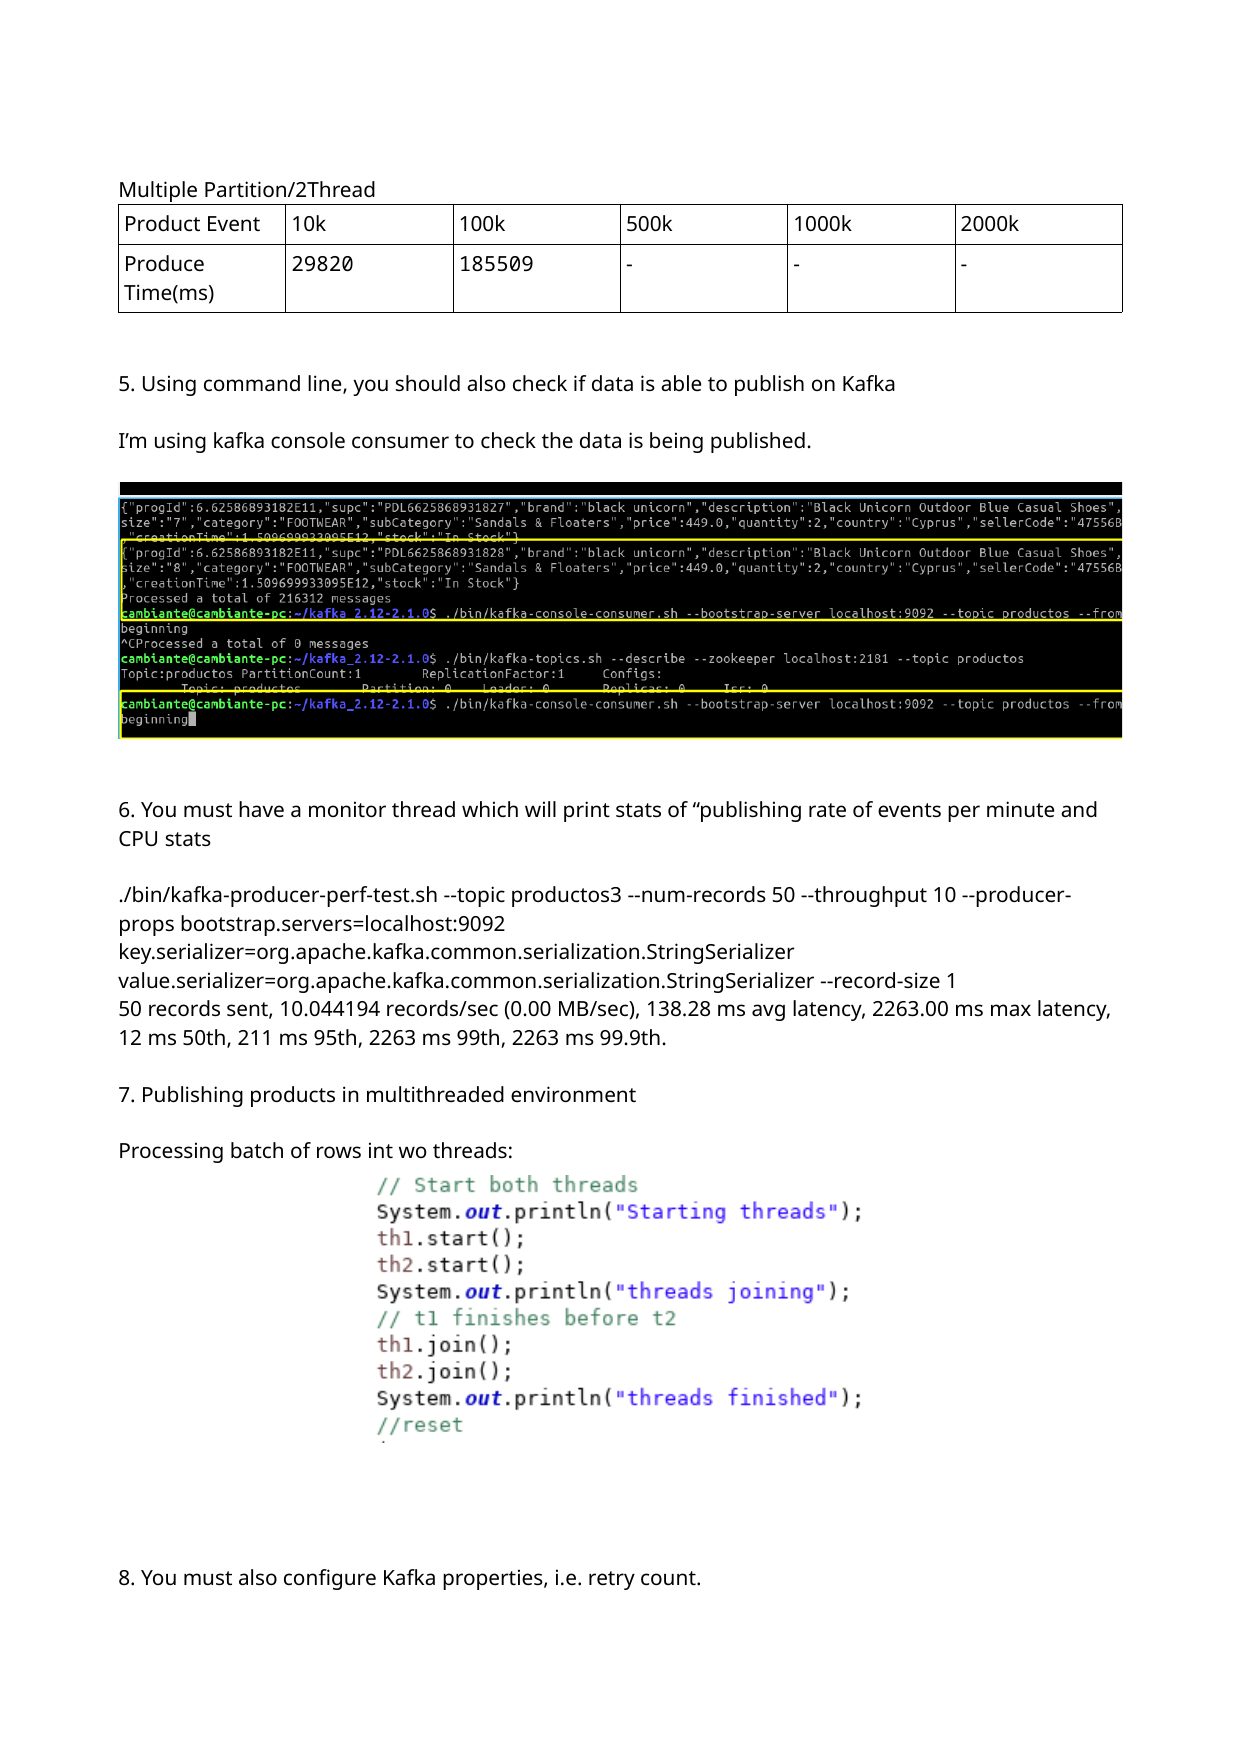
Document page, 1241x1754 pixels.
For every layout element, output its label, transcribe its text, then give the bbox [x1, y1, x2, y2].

table_header 1000k [788, 205, 955, 243]
text Multiple Partition/2Thread [118, 175, 1122, 203]
text 50 records sent, 10.044194 records/sec (0.00 MB/sec), 138.28 ms avg latency, 2263.00 ms max latency, 12 ms 50th, 211 ms 95th, 2263 ms 99th, 2263 ms 99.9th. [118, 994, 1122, 1051]
text I’m using kafka console consumer to check the data is being published. [118, 426, 1122, 454]
text Processing batch of rows int wo threads: [118, 1137, 1122, 1165]
table_header 2000k [956, 205, 1122, 243]
table_cell 29820 [286, 245, 453, 312]
table_cell - [956, 245, 1122, 312]
table_cell - [621, 245, 787, 312]
table_cell - [788, 245, 955, 312]
table_cell Produce Time(ms) [119, 245, 285, 312]
table_cell 185509 [454, 245, 620, 312]
text 8. You must also configure Kafka properties, i.e. retry count. [118, 1563, 1122, 1592]
picture [118, 482, 1123, 739]
text 6. You must have a monitor thread which will print stats of “publishing rate of events per minute and CPU stats [118, 795, 1122, 852]
table_header 10k [286, 205, 453, 243]
text 5. Using command line, you should also check if data is able to publish on Kafka [118, 369, 1122, 397]
text ./bin/kafka-producer-perf-test.sh --topic productos3 --num-records 50 --throughput 10 --producer-props bootstrap.servers=localhost:9092 key.serializer=org.apache.kafka.common.serialization.StringSerializer value.serializer=org.apache.kafka.common.serialization.StringSerializer --record-size 1 [118, 881, 1122, 994]
text 7. Publishing products in multithreaded environment [118, 1080, 1122, 1108]
table_header 100k [454, 205, 620, 243]
picture [322, 1175, 918, 1443]
table_header Product Event [119, 205, 285, 243]
table_header 500k [621, 205, 787, 243]
